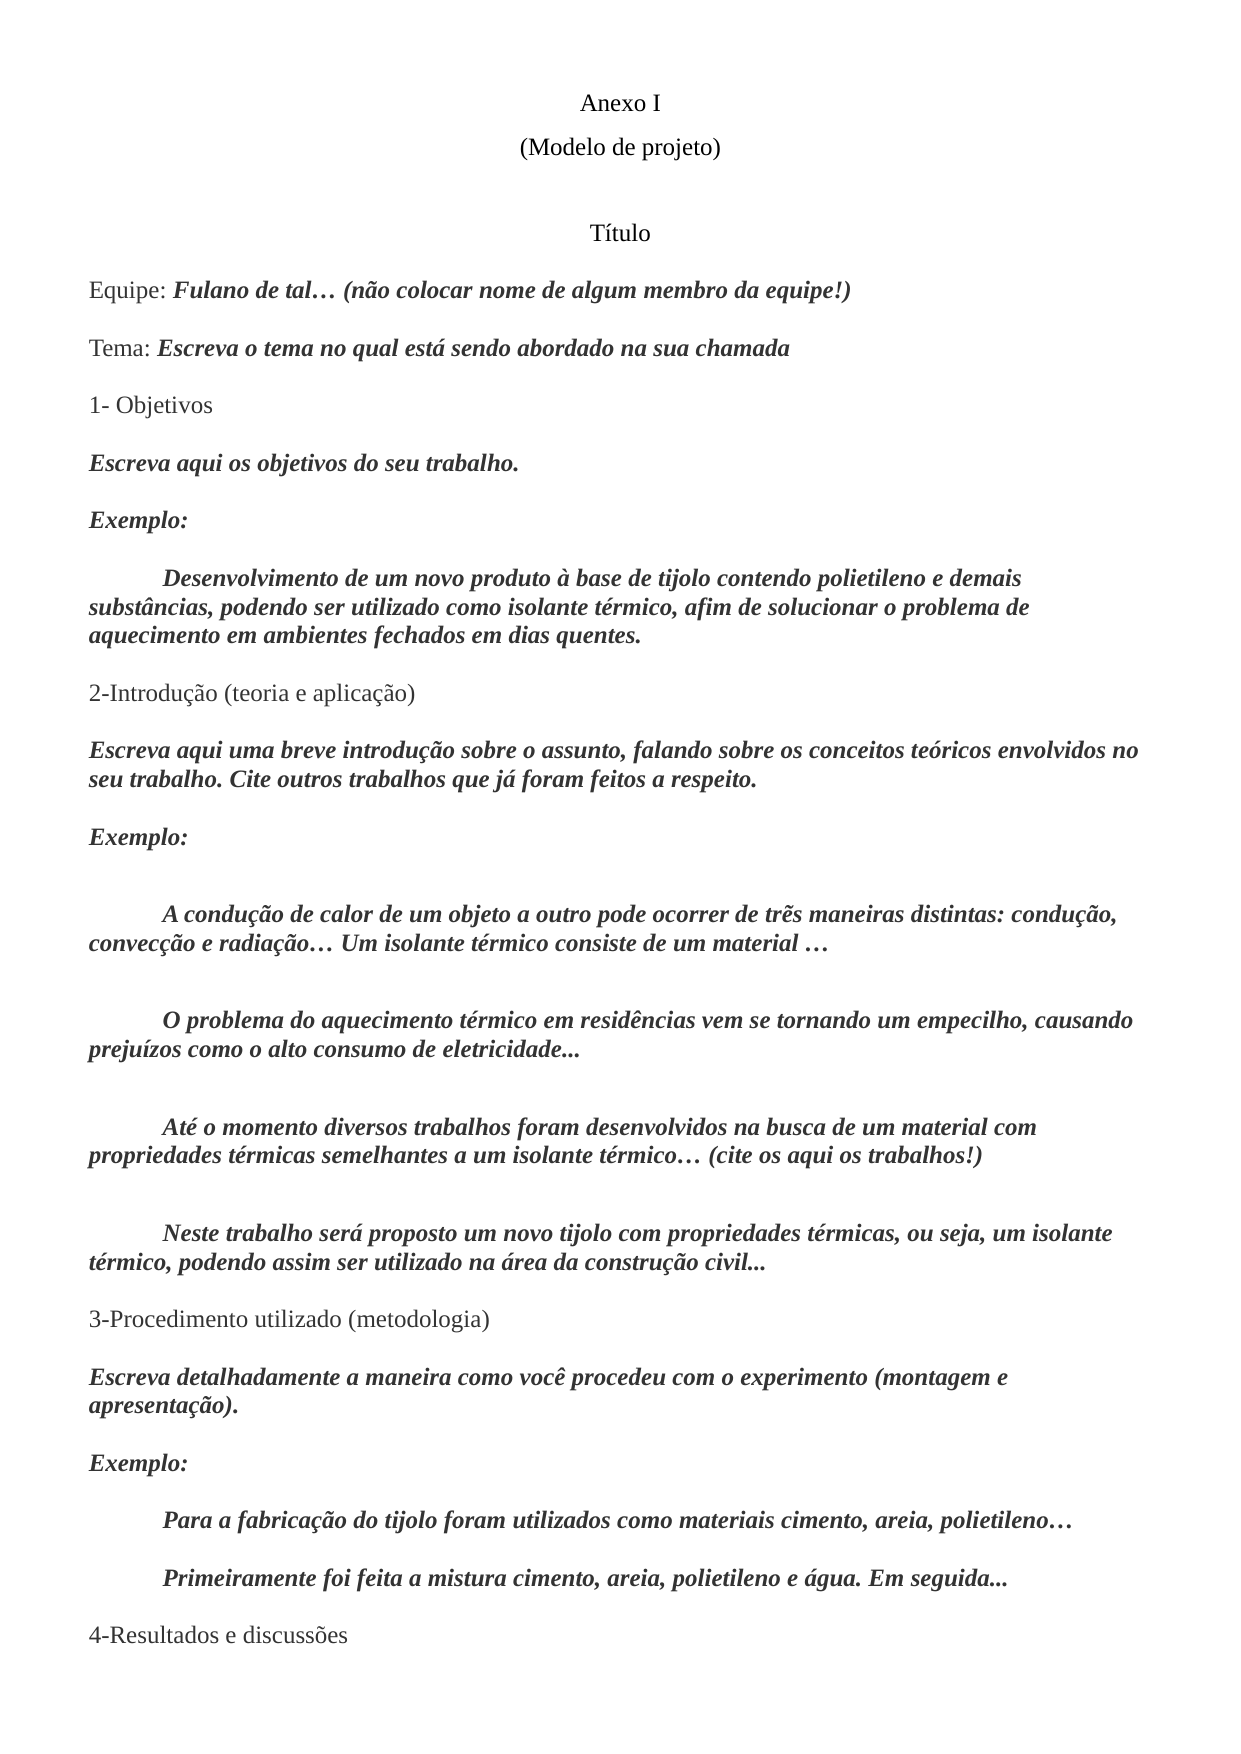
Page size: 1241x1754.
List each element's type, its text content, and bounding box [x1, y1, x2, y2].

text A condução de calor de um objeto a outro pode ocorrer de trẽs maneiras distintas: condução, convecção e radiação… Um isolante térmico consiste de um material … [88, 899, 1152, 957]
text Escreva aqui uma breve introdução sobre o assunto, falando sobre os conceitos teóricos envolvidos no seu trabalho. Cite outros trabalhos que já foram feitos a respeito. [88, 735, 1152, 793]
text Título [88, 218, 1152, 247]
text 4-Resultados e discussões [88, 1620, 1152, 1649]
text Equipe: Fulano de tal… (não colocar nome de algum membro da equipe!) [88, 275, 1152, 304]
text Escreva aqui os objetivos do seu trabalho. [88, 448, 1152, 477]
text 1- Objetivos [88, 390, 1152, 419]
text 2-Introdução (teoria e aplicação) [88, 678, 1152, 707]
text Desenvolvimento de um novo produto à base de tijolo contendo polietileno e demais substâncias, podendo ser utilizado como isolante térmico, afim de solucionar o problema de aquecimento em ambientes fechados em dias quentes. [88, 563, 1152, 649]
text Para a fabricação do tijolo foram utilizados como materiais cimento, areia, polietileno… [88, 1505, 1152, 1534]
text Tema: Escreva o tema no qual está sendo abordado na sua chamada [88, 333, 1152, 362]
text (Modelo de projeto) [88, 132, 1152, 160]
text Exemplo: [88, 1448, 1152, 1477]
text Anexo I [88, 88, 1152, 117]
text Exemplo: [88, 822, 1152, 850]
text 3-Procedimento utilizado (metodologia) [88, 1304, 1152, 1333]
text Exemplo: [88, 505, 1152, 534]
text Primeiramente foi feita a mistura cimento, areia, polietileno e água. Em seguida... [88, 1563, 1152, 1592]
text Escreva detalhadamente a maneira como você procedeu com o experimento (montagem e apresentação). [88, 1362, 1152, 1419]
text Até o momento diversos trabalhos foram desenvolvidos na busca de um material com propriedades térmicas semelhantes a um isolante térmico… (cite os aqui os trabalhos!) [88, 1112, 1152, 1169]
text Neste trabalho será proposto um novo tijolo com propriedades térmicas, ou seja, um isolante térmico, podendo assim ser utilizado na área da construção civil... [88, 1218, 1152, 1275]
text O problema do aquecimento térmico em residências vem se tornando um empecilho, causando prejuízos como o alto consumo de eletricidade... [88, 1005, 1152, 1063]
